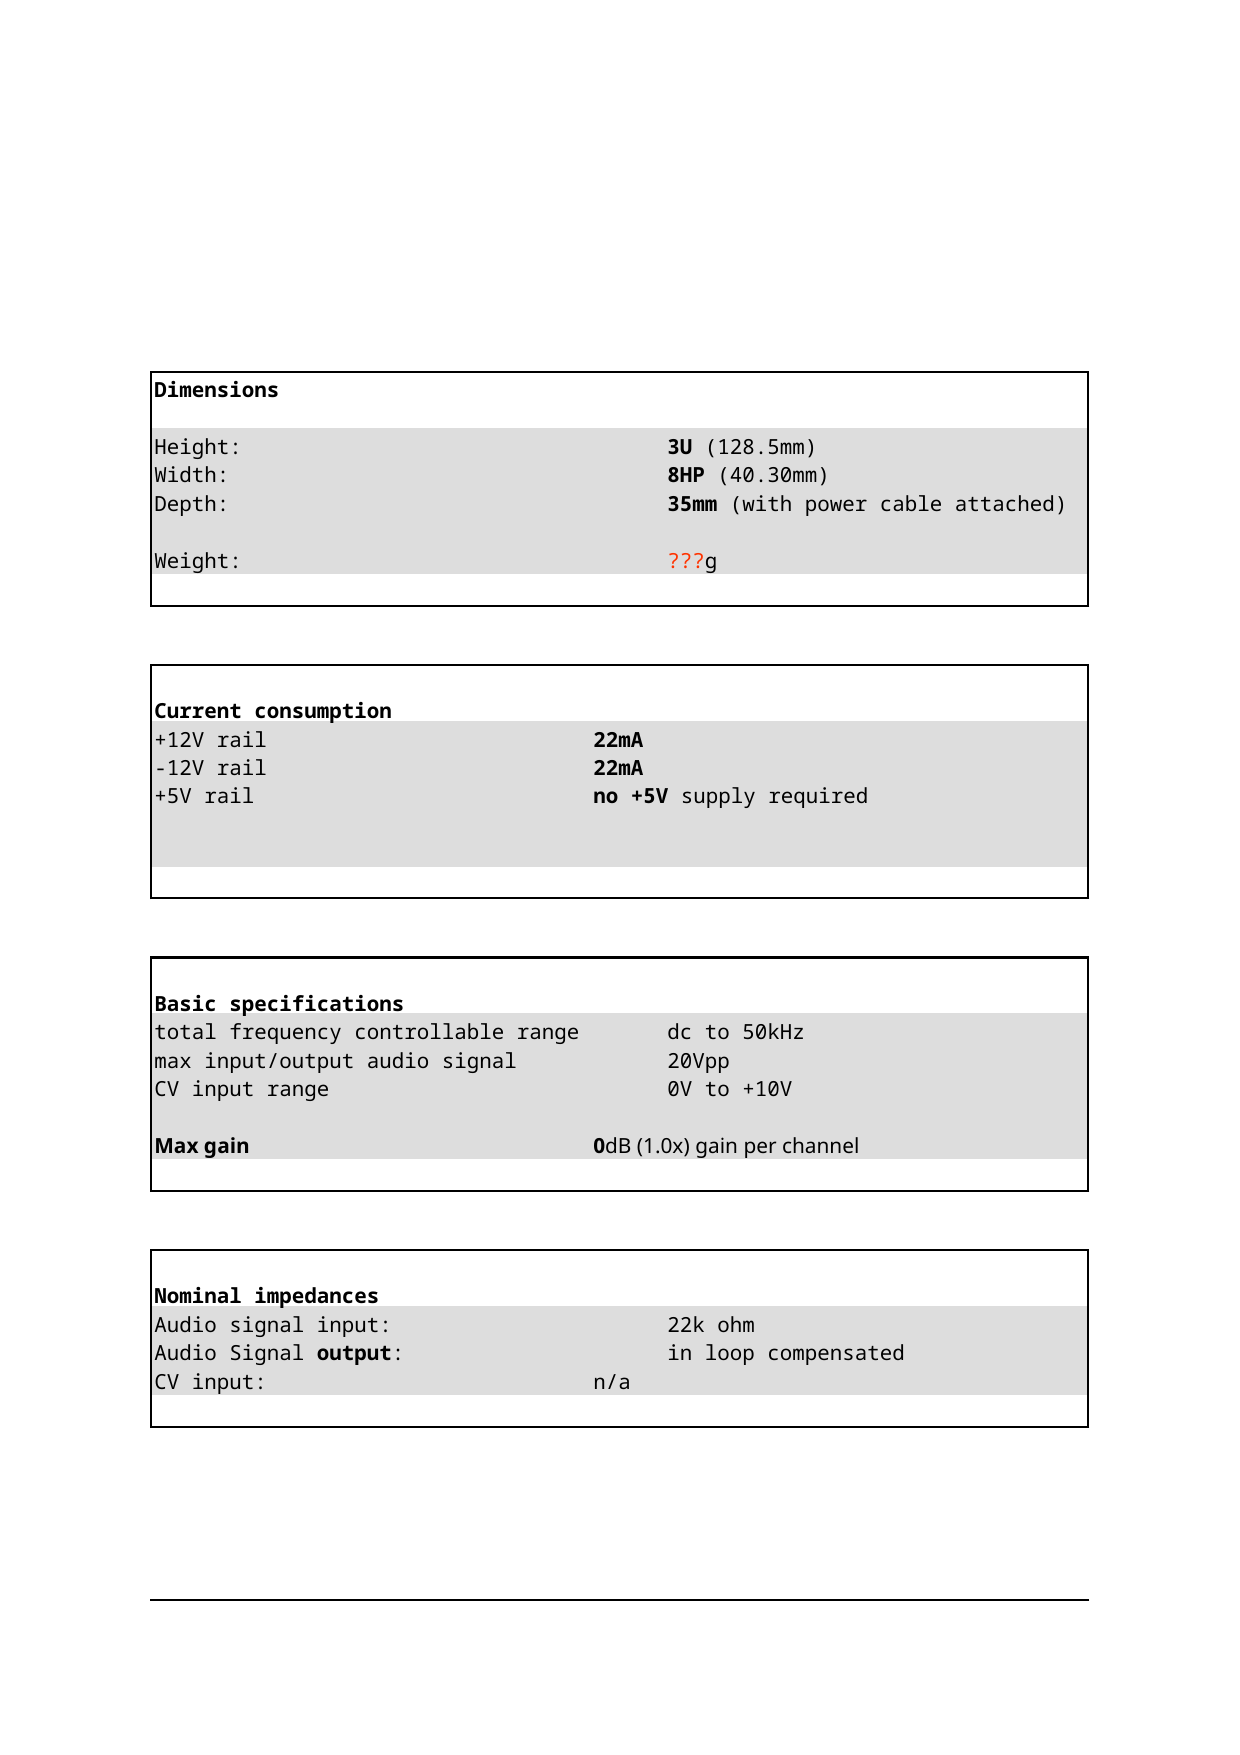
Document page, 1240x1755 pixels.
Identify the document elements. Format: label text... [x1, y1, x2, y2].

text CV input: n/a [152, 1363, 1087, 1395]
text max input/output audio signal 20Vpp [152, 1042, 1087, 1070]
text -12V rail 22mA [152, 749, 1087, 777]
text +12V rail 22mA [152, 721, 1087, 749]
text total frequency controllable range dc to 50kHz [152, 1013, 1087, 1042]
text Depth: 35mm (with power cable attached) [152, 485, 1087, 513]
text Weight: ???g [152, 542, 1087, 574]
text Audio signal input: 22k ohm Audio Signal output: in loop compensated [152, 1306, 1087, 1363]
text lank blank blank blank blank blank. [150, 342, 1089, 371]
text Current consumption [152, 692, 1087, 721]
text CV input range 0V to +10V [152, 1070, 1087, 1098]
text +5V rail no +5V supply required [152, 777, 1087, 806]
text Max gain 0dB (1.0x) gain per channel [152, 1127, 1087, 1159]
text Height: 3U (128.5mm) [152, 428, 1087, 456]
text Nominal impedances [152, 1277, 1087, 1306]
text Dimensions [152, 373, 1087, 403]
text Basic specifications [152, 985, 1087, 1013]
text Width: 8HP (40.30mm) [152, 456, 1087, 485]
